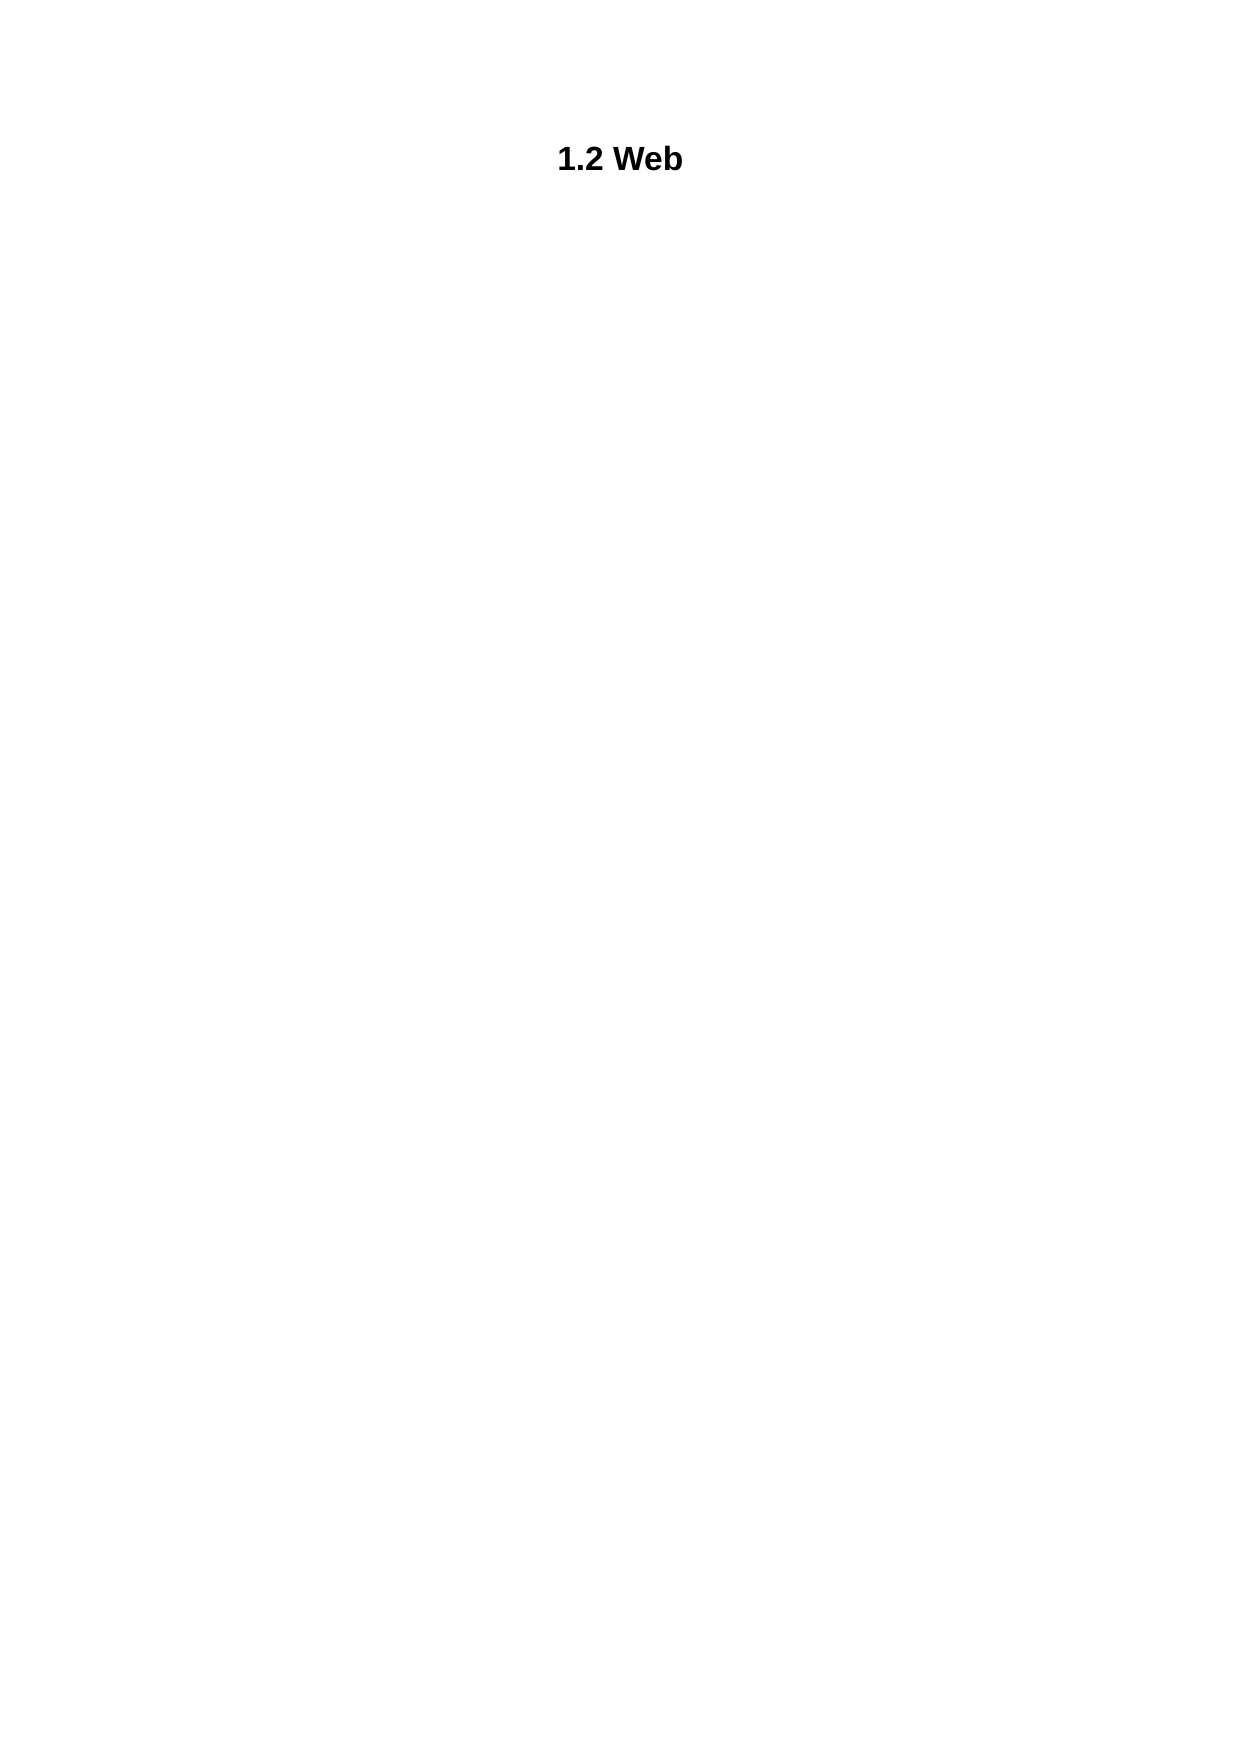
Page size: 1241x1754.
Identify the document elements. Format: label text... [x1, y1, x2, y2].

subtitle 1.2 Web [118, 139, 1122, 178]
